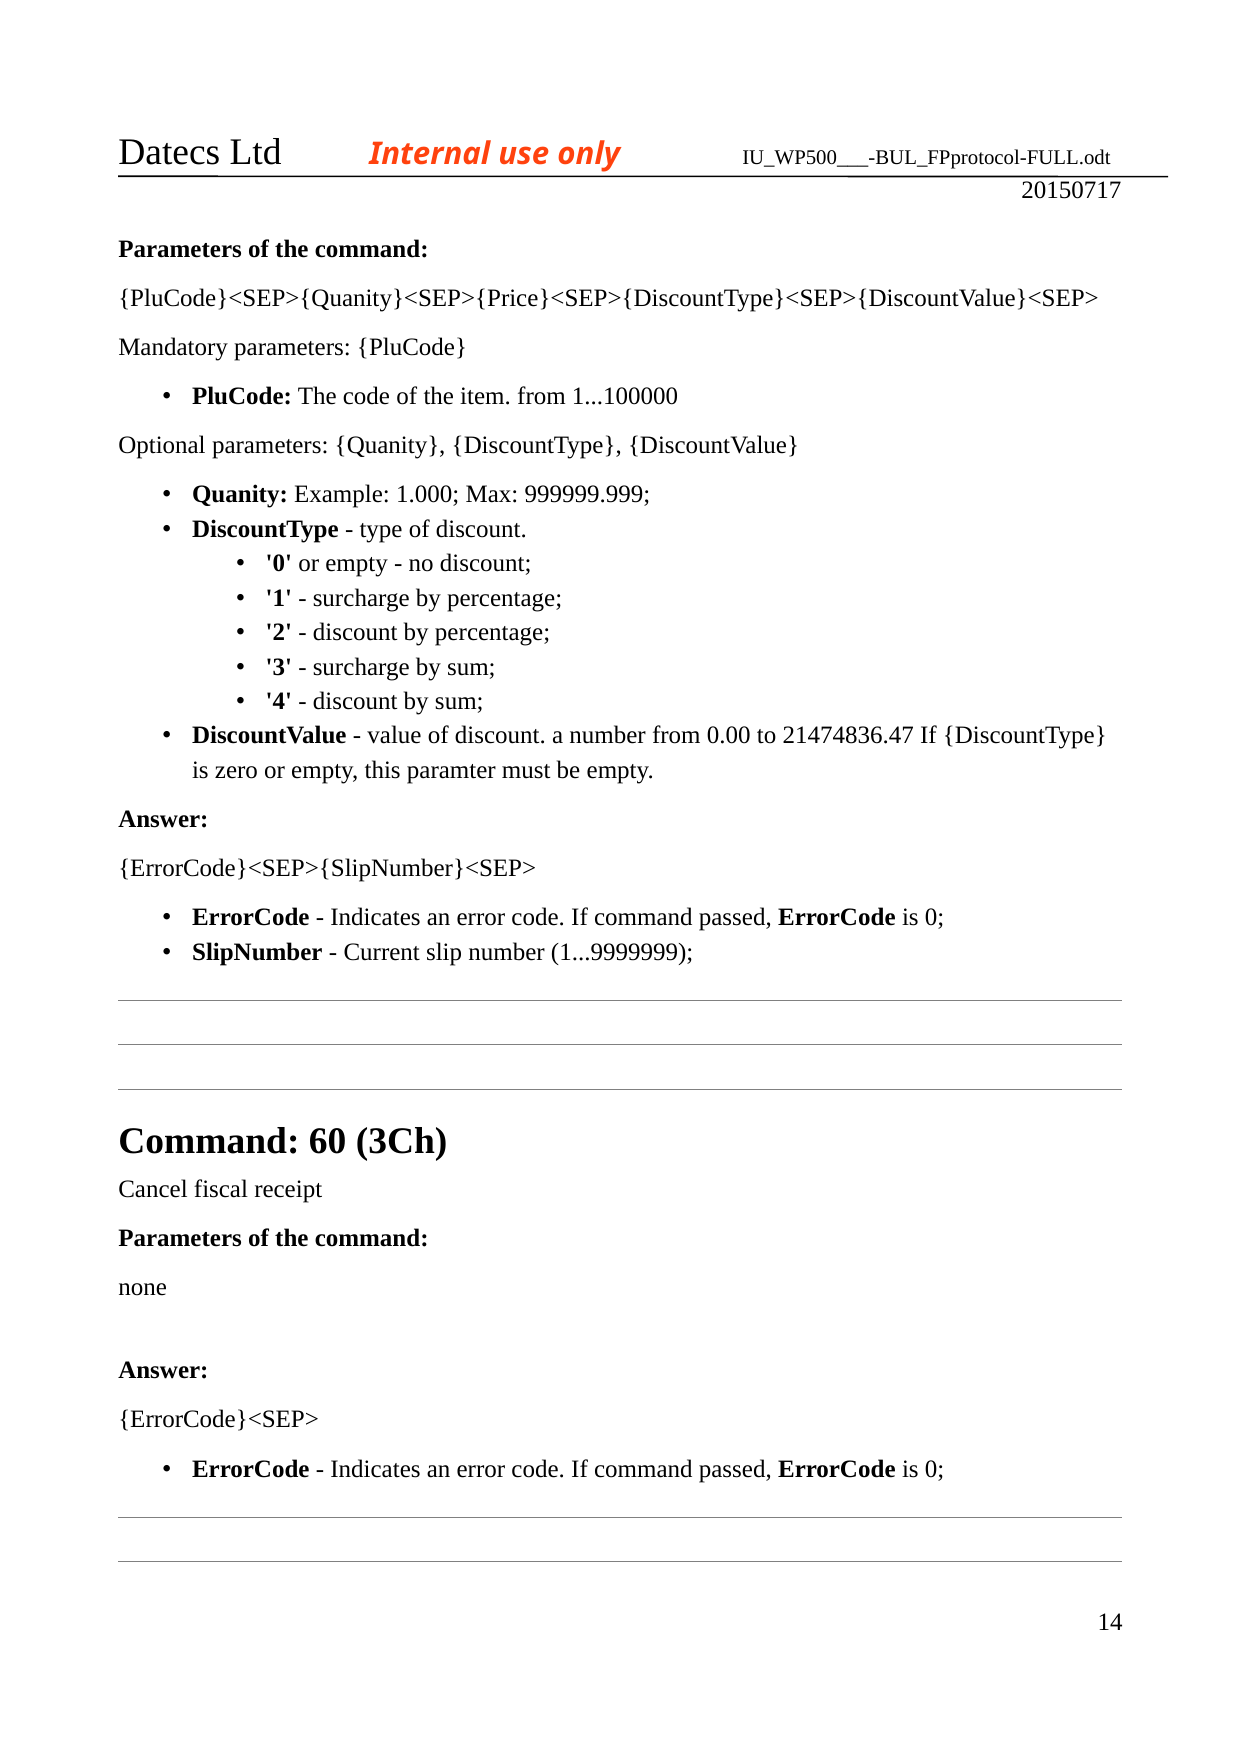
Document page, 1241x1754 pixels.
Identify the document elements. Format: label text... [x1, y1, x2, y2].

list PluCode: The code of the item. from 1...100000 [162, 381, 1122, 410]
text Answer: [118, 804, 1122, 833]
text Optional parameters: {Quanity}, {DiscountType}, {DiscountValue} [118, 430, 1122, 459]
list Quanity: Example: 1.000; Max: 999999.999; [162, 479, 1122, 508]
list '0' or empty - no discount; [236, 548, 1122, 577]
list ErrorCode - Indicates an error code. If command passed, ErrorCode is 0; [162, 902, 1122, 931]
list DiscountType - type of discount. [162, 514, 1122, 542]
list '1' - surcharge by percentage; [236, 583, 1122, 611]
list '4' - discount by sum; [236, 686, 1122, 715]
text {ErrorCode}<SEP> [118, 1404, 1122, 1433]
subtitle Command: 60 (3Ch) [118, 1118, 1122, 1161]
list '2' - discount by percentage; [236, 617, 1122, 646]
text Parameters of the command: [118, 234, 1122, 263]
text {ErrorCode}<SEP>{SlipNumber}<SEP> [118, 853, 1122, 882]
text Parameters of the command: [118, 1223, 1122, 1252]
text {PluCode}<SEP>{Quanity}<SEP>{Price}<SEP>{DiscountType}<SEP>{DiscountValue}<SEP> [118, 283, 1122, 312]
list SlipNumber - Current slip number (1...9999999); [162, 937, 1122, 965]
text Answer: [118, 1321, 1122, 1384]
text none [118, 1272, 1122, 1301]
list '3' - surcharge by sum; [236, 652, 1122, 680]
text Cancel fiscal receipt [118, 1174, 1122, 1203]
list DiscountValue - value of discount. a number from 0.00 to 21474836.47 If {DiscountType} is zero or empty, this paramter must be empty. [162, 721, 1122, 784]
list ErrorCode - Indicates an error code. If command passed, ErrorCode is 0; [162, 1454, 1122, 1482]
text Mandatory parameters: {PluCode} [118, 332, 1122, 361]
